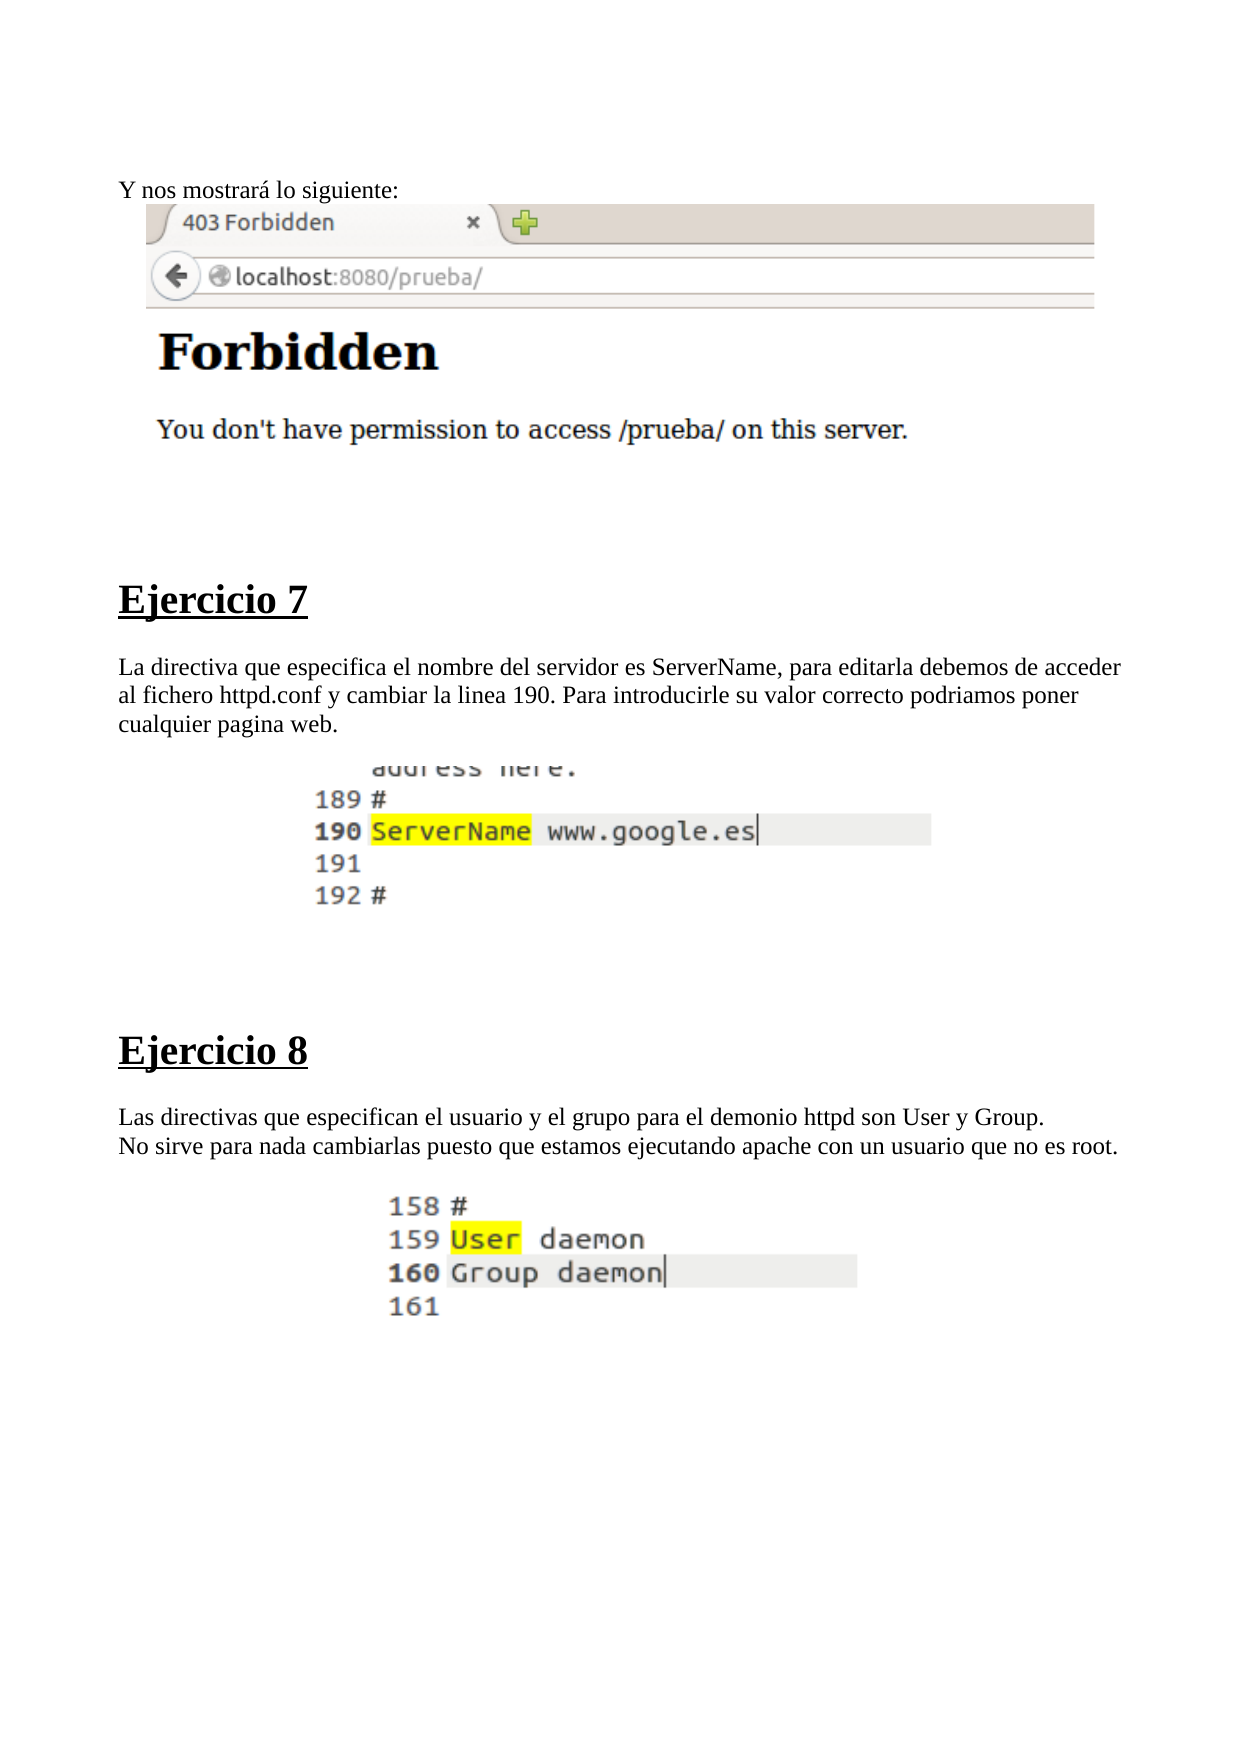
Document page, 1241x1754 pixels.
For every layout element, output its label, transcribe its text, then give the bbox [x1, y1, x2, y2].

picture [382, 1188, 858, 1327]
picture [146, 204, 1095, 489]
text Las directivas que especifican el usuario y el grupo para el demonio httpd son User y Group. [118, 1102, 1122, 1131]
picture [309, 766, 932, 908]
text Y nos mostrará lo siguiente: [118, 176, 1122, 204]
text No sirve para nada cambiarlas puesto que estamos ejecutando apache con un usuario que no es root. [118, 1131, 1122, 1159]
text Ejercicio 8 [118, 1025, 1122, 1073]
text La directiva que especifica el nombre del servidor es ServerName, para editarla debemos de acceder al fichero httpd.conf y cambiar la linea 190. Para introducirle su valor correcto podriamos poner cualquier pagina web. [118, 652, 1122, 738]
text Ejercicio 7 [118, 575, 1122, 623]
